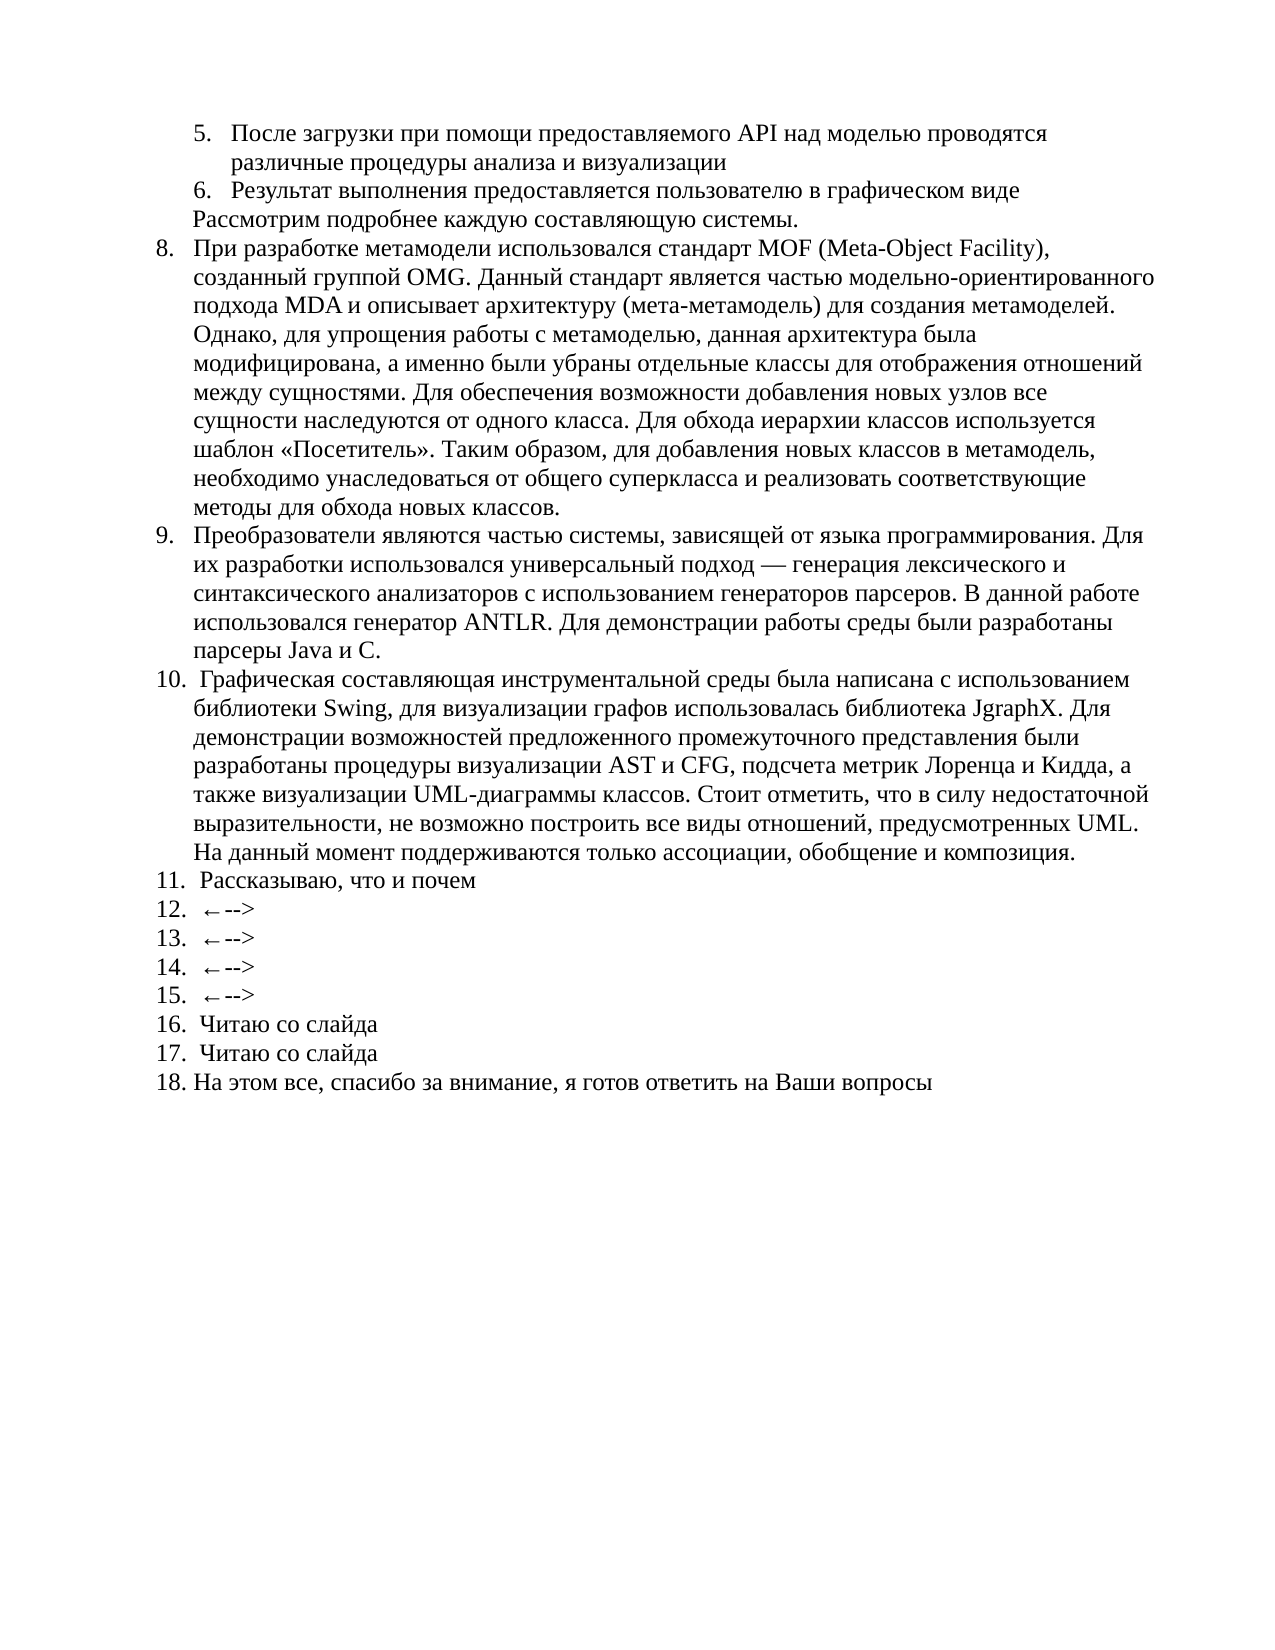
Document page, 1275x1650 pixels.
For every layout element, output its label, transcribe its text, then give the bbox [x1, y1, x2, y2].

list Графическая составляющая инструментальной среды была написана с использованием библиотеки Swing, для визуализации графов использовалась библиотека JgraphX. Для демонстрации возможностей предложенного промежуточного представления были разработаны процедуры визуализации AST и CFG, подсчета метрик Лоренца и Кидда, а также визуализации UML-диаграммы классов. Стоит отметить, что в силу недостаточной выразительности, не возможно построить все виды отношений, предусмотренных UML. На данный момент поддерживаются только ассоциации, обобщение и композиция. [156, 664, 1157, 866]
list При разработке метамодели использовался стандарт MOF (Meta-Object Facility), созданный группой OMG. Данный стандарт является частью модельно-ориентированного подхода MDA и описывает архитектуру (мета-метамодель) для создания метамоделей. Однако, для упрощения работы с метамоделью, данная архитектура была модифицирована, а именно были убраны отдельные классы для отображения отношений между сущностями. Для обеспечения возможности добавления новых узлов все сущности наследуются от одного класса. Для обхода иерархии классов используется шаблон «Посетитель». Таким образом, для добавления новых классов в метамодель, необходимо унаследоваться от общего суперкласса и реализовать соответствующие методы для обхода новых классов. [156, 233, 1157, 521]
list После загрузки при помощи предоставляемого API над моделью проводятся различные процедуры анализа и визуализации [193, 118, 1157, 176]
list Читаю со слайда [156, 1038, 1157, 1067]
list ←--> [156, 981, 1157, 1009]
list ←--> [156, 894, 1157, 923]
list На этом все, спасибо за внимание, я готов ответить на Ваши вопросы [156, 1067, 1157, 1096]
list ←--> [156, 952, 1157, 981]
text Рассмотрим подробнее каждую составляющую системы. [118, 204, 1157, 233]
list ←--> [156, 923, 1157, 952]
list Читаю со слайда [156, 1009, 1157, 1038]
list Результат выполнения предоставляется пользователю в графическом виде [193, 176, 1157, 204]
list Преобразователи являются частью системы, зависящей от языка программирования. Для их разработки использовался универсальный подход — генерация лексического и синтаксического анализаторов с использованием генераторов парсеров. В данной работе использовался генератор ANTLR. Для демонстрации работы среды были разработаны парсеры Java и C. [156, 521, 1157, 664]
list Рассказываю, что и почем [156, 866, 1157, 894]
